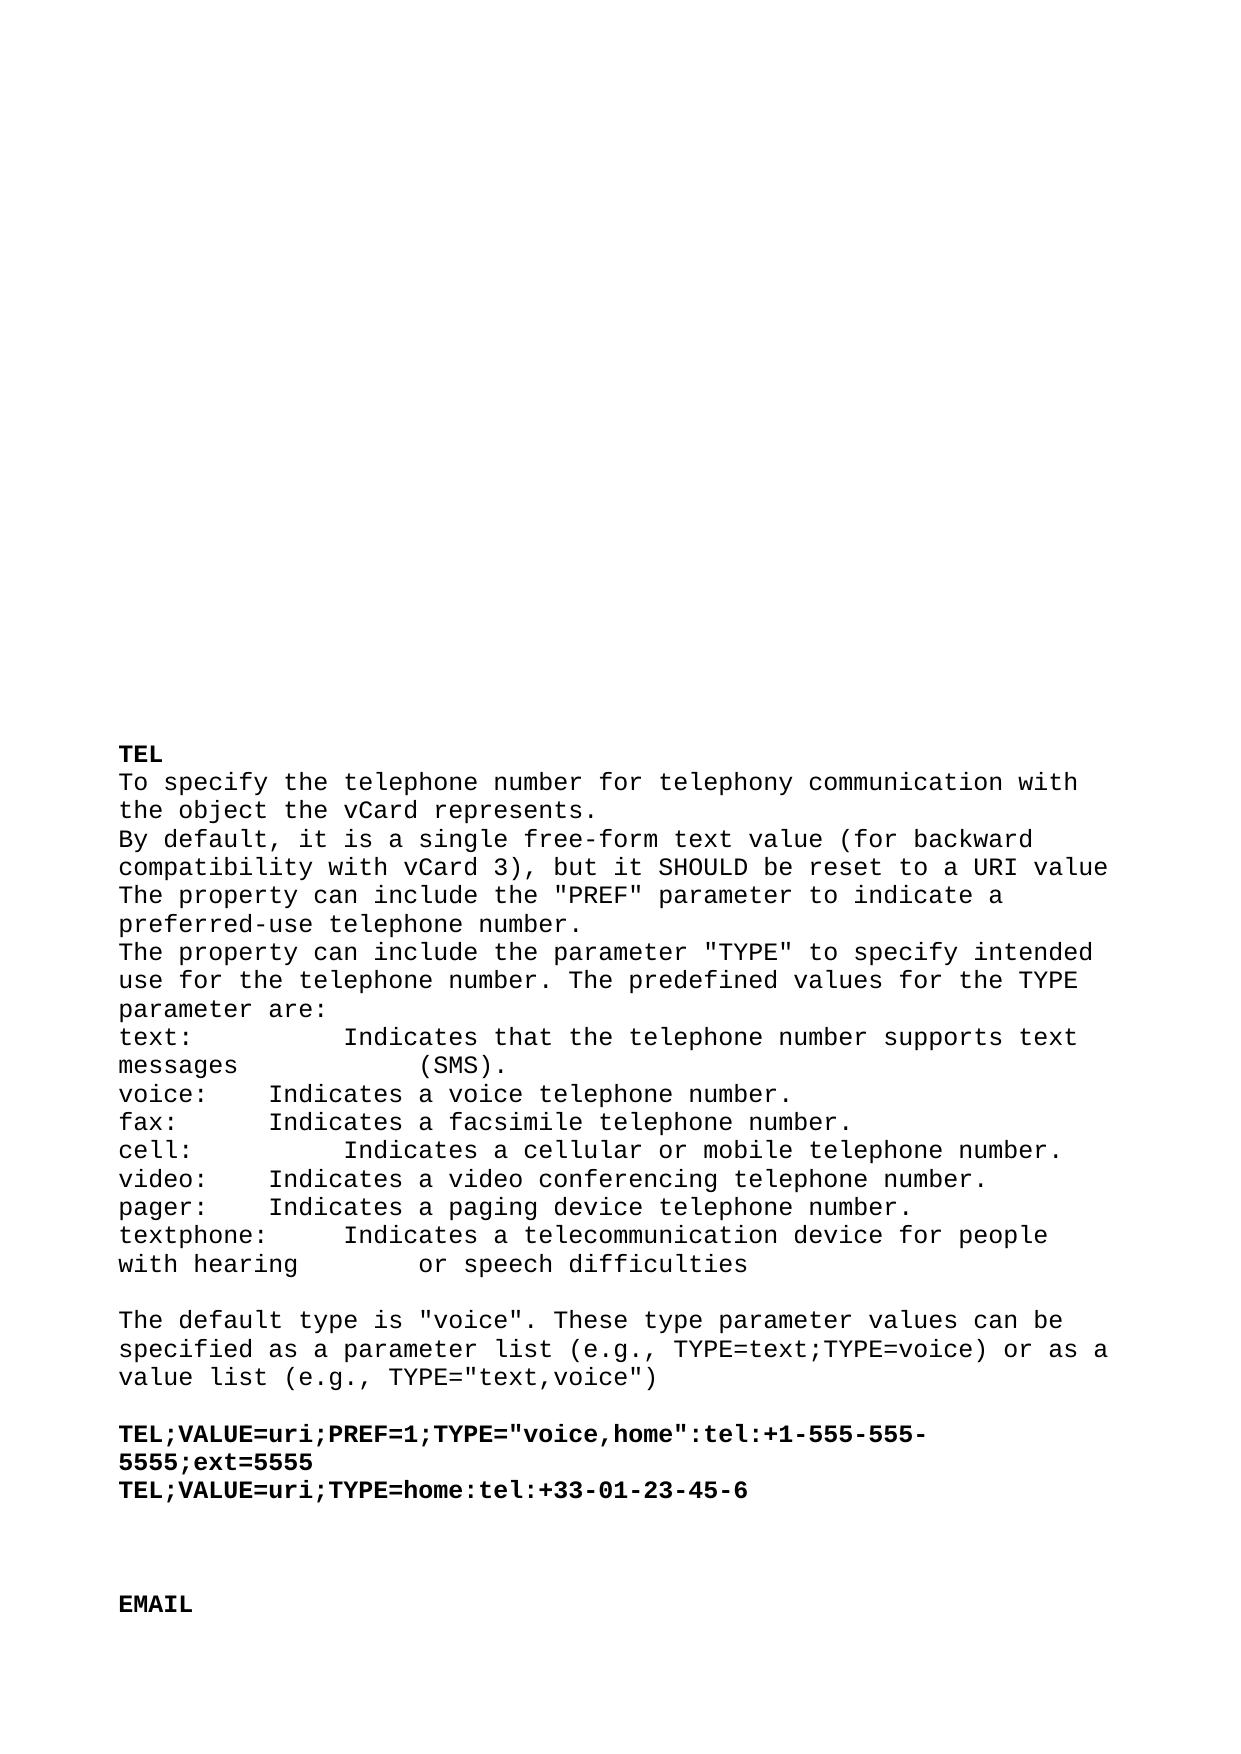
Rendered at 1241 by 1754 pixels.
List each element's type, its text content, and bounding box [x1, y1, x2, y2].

text The default type is "voice". These type parameter values can be specified as a parameter list (e.g., TYPE=text;TYPE=voice) or as a value list (e.g., TYPE="text,voice") [118, 1308, 1122, 1393]
text TEL [118, 741, 1122, 770]
text TEL;VALUE=uri;PREF=1;TYPE="voice,home":tel:+1-555-555-5555;ext=5555 [118, 1421, 1122, 1478]
text TEL;VALUE=uri;TYPE=home:tel:+33-01-23-45-6 [118, 1478, 1122, 1506]
text video: Indicates a video conferencing telephone number. [118, 1166, 1122, 1195]
text pager: Indicates a paging device telephone number. [118, 1195, 1122, 1223]
text By default, it is a single free-form text value (for backward compatibility with vCard 3), but it SHOULD be reset to a URI value [118, 826, 1122, 883]
text cell: Indicates a cellular or mobile telephone number. [118, 1138, 1122, 1166]
text text: Indicates that the telephone number supports text messages (SMS). [118, 1025, 1122, 1081]
text The property can include the parameter "TYPE" to specify intended use for the telephone number. The predefined values for the TYPE parameter are: [118, 940, 1122, 1025]
text To specify the telephone number for telephony communication with the object the vCard represents. [118, 770, 1122, 826]
text fax: Indicates a facsimile telephone number. [118, 1110, 1122, 1138]
text The property can include the "PREF" parameter to indicate a preferred-use telephone number. [118, 883, 1122, 940]
text voice: Indicates a voice telephone number. [118, 1081, 1122, 1110]
text EMAIL [118, 1591, 1122, 1620]
text textphone: Indicates a telecommunication device for people with hearing or speech difficulties [118, 1223, 1122, 1280]
